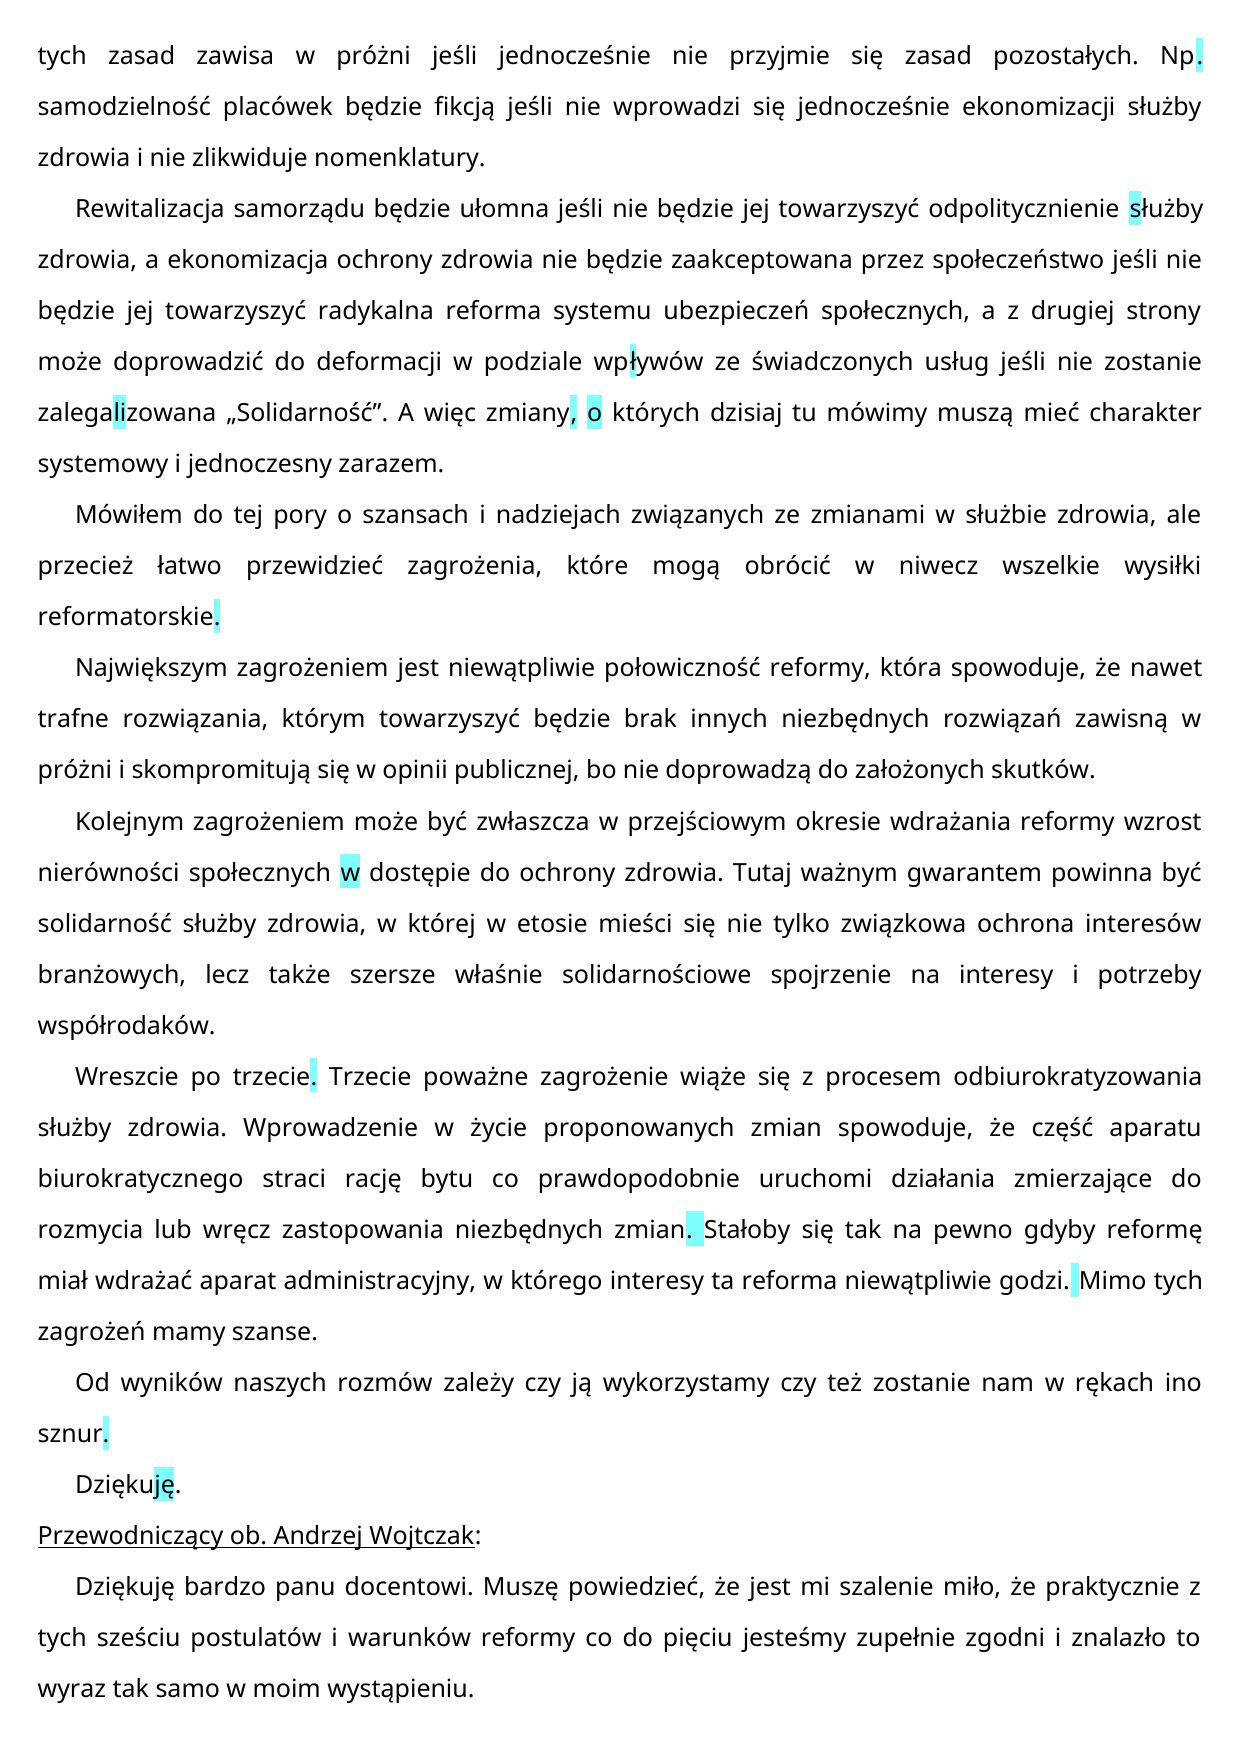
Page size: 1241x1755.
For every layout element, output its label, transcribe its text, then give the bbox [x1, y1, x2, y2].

text Dziękuję. [37, 1467, 1203, 1501]
text Rewitalizacja samorządu będzie ułomna jeśli nie będzie jej towarzyszyć odpolitycznienie służby zdrowia, a ekonomizacja ochrony zdrowia nie będzie zaakceptowana przez społeczeństwo jeśli nie będzie jej towarzyszyć radykalna reforma systemu ubezpieczeń społecznych, a z drugiej strony może doprowadzić do deformacji w podziale wpływów ze świadczonych usług jeśli nie zostanie zalegalizowana „Solidarność”. A więc zmiany, o których dzisiaj tu mówimy muszą mieć charakter systemowy i jednoczesny zarazem. [37, 191, 1203, 480]
text Od wyników naszych rozmów zależy czy ją wykorzystamy czy też zostanie nam w rękach ino sznur. [37, 1364, 1203, 1450]
text Przewodniczący ob. Andrzej Wojtczak: [37, 1518, 1203, 1552]
text Największym zagrożeniem jest niewątpliwie połowiczność reformy, która spowoduje, że nawet trafne rozwiązania, którym towarzyszyć będzie brak innych niezbędnych rozwiązań zawisną w próżni i skompromitują się w opinii publicznej, bo nie doprowadzą do założonych skutków. [37, 650, 1203, 786]
text Kolejnym zagrożeniem może być zwłaszcza w przejściowym okresie wdrażania reformy wzrost nierówności społecznych w dostępie do ochrony zdrowia. Tutaj ważnym gwarantem powinna być solidarność służby zdrowia, w której w etosie mieści się nie tylko związkowa ochrona interesów branżowych, lecz także szersze właśnie solidarnościowe spojrzenie na interesy i potrzeby współrodaków. [37, 803, 1203, 1041]
text Mówiłem do tej pory o szansach i nadziejach związanych ze zmianami w służbie zdrowia, ale przecież łatwo przewidzieć zagrożenia, które mogą obrócić w niwecz wszelkie wysiłki reformatorskie. [37, 497, 1203, 633]
text Wreszcie po trzecie. Trzecie poważne zagrożenie wiąże się z procesem odbiurokratyzowania służby zdrowia. Wprowadzenie w życie proponowanych zmian spowoduje, że część aparatu biurokratycznego straci rację bytu co prawdopodobnie uruchomi działania zmierzające do rozmycia lub wręcz zastopowania niezbędnych zmian. Stałoby się tak na pewno gdyby reformę miał wdrażać aparat administracyjny, w którego interesy ta reforma niewątpliwie godzi. Mimo tych zagrożeń mamy szanse. [37, 1058, 1203, 1348]
text tych zasad zawisa w próżni jeśli jednocześnie nie przyjmie się zasad pozostałych. Np. samodzielność placówek będzie fikcją jeśli nie wprowadzi się jednocześnie ekonomizacji służby zdrowia i nie zlikwiduje nomenklatury. [37, 37, 1203, 174]
text Dziękuję bardzo panu docentowi. Muszę powiedzieć, że jest mi szalenie miło, że praktycznie z tych sześciu postulatów i warunków reformy co do pięciu jesteśmy zupełnie zgodni i znalazło to wyraz tak samo w moim wystąpieniu. [37, 1569, 1203, 1705]
